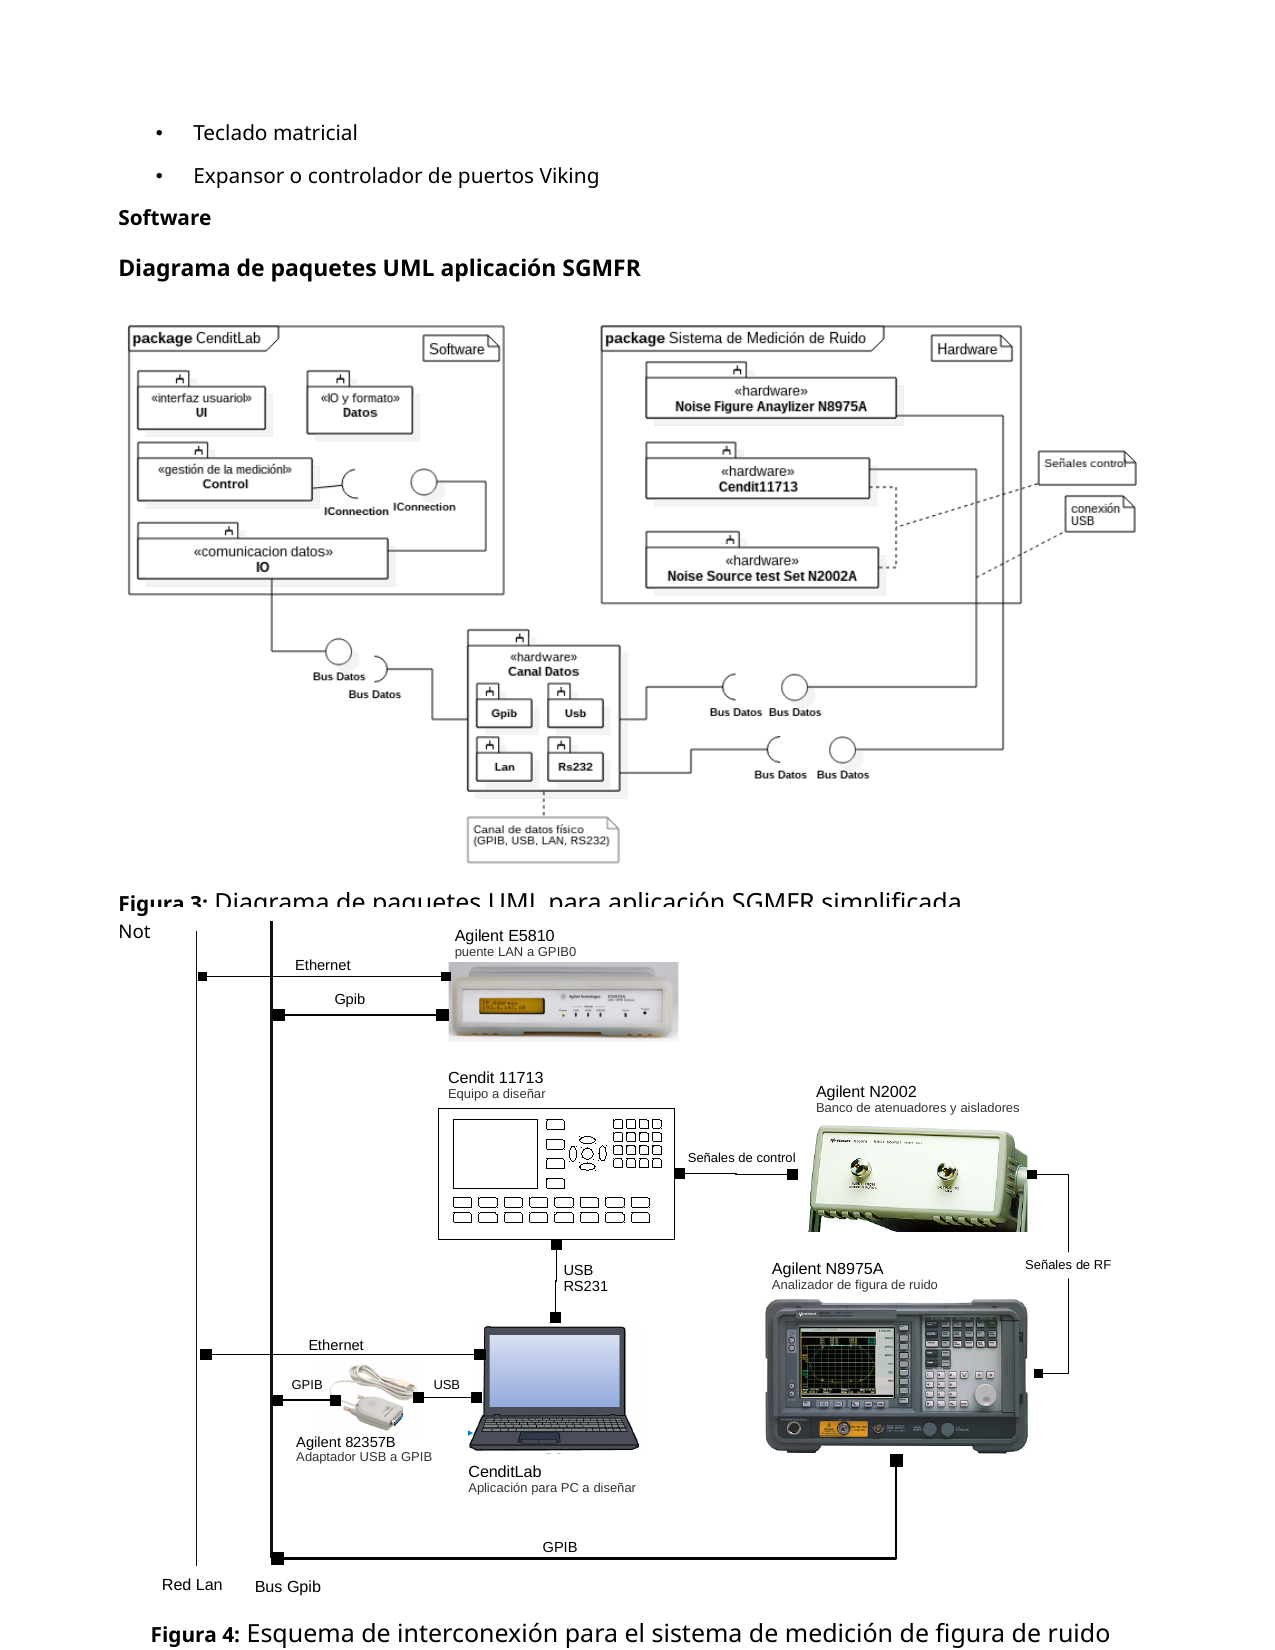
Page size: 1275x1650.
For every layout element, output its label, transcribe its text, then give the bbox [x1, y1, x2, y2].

list Expansor o controlador de puertos Viking [156, 161, 1157, 189]
text Figura 4: Esquema de interconexión para el sistema de medición de figura de ruido [150, 1616, 1125, 1650]
text Diagrama de paquetes UML aplicación SGMFR [118, 252, 1157, 283]
text Figura 3: Diagrama de paquetes UML para aplicación SGMFR simplificada [118, 879, 1157, 918]
text Software [118, 203, 1157, 232]
picture [118, 304, 1157, 879]
list Teclado matricial [156, 118, 1157, 147]
